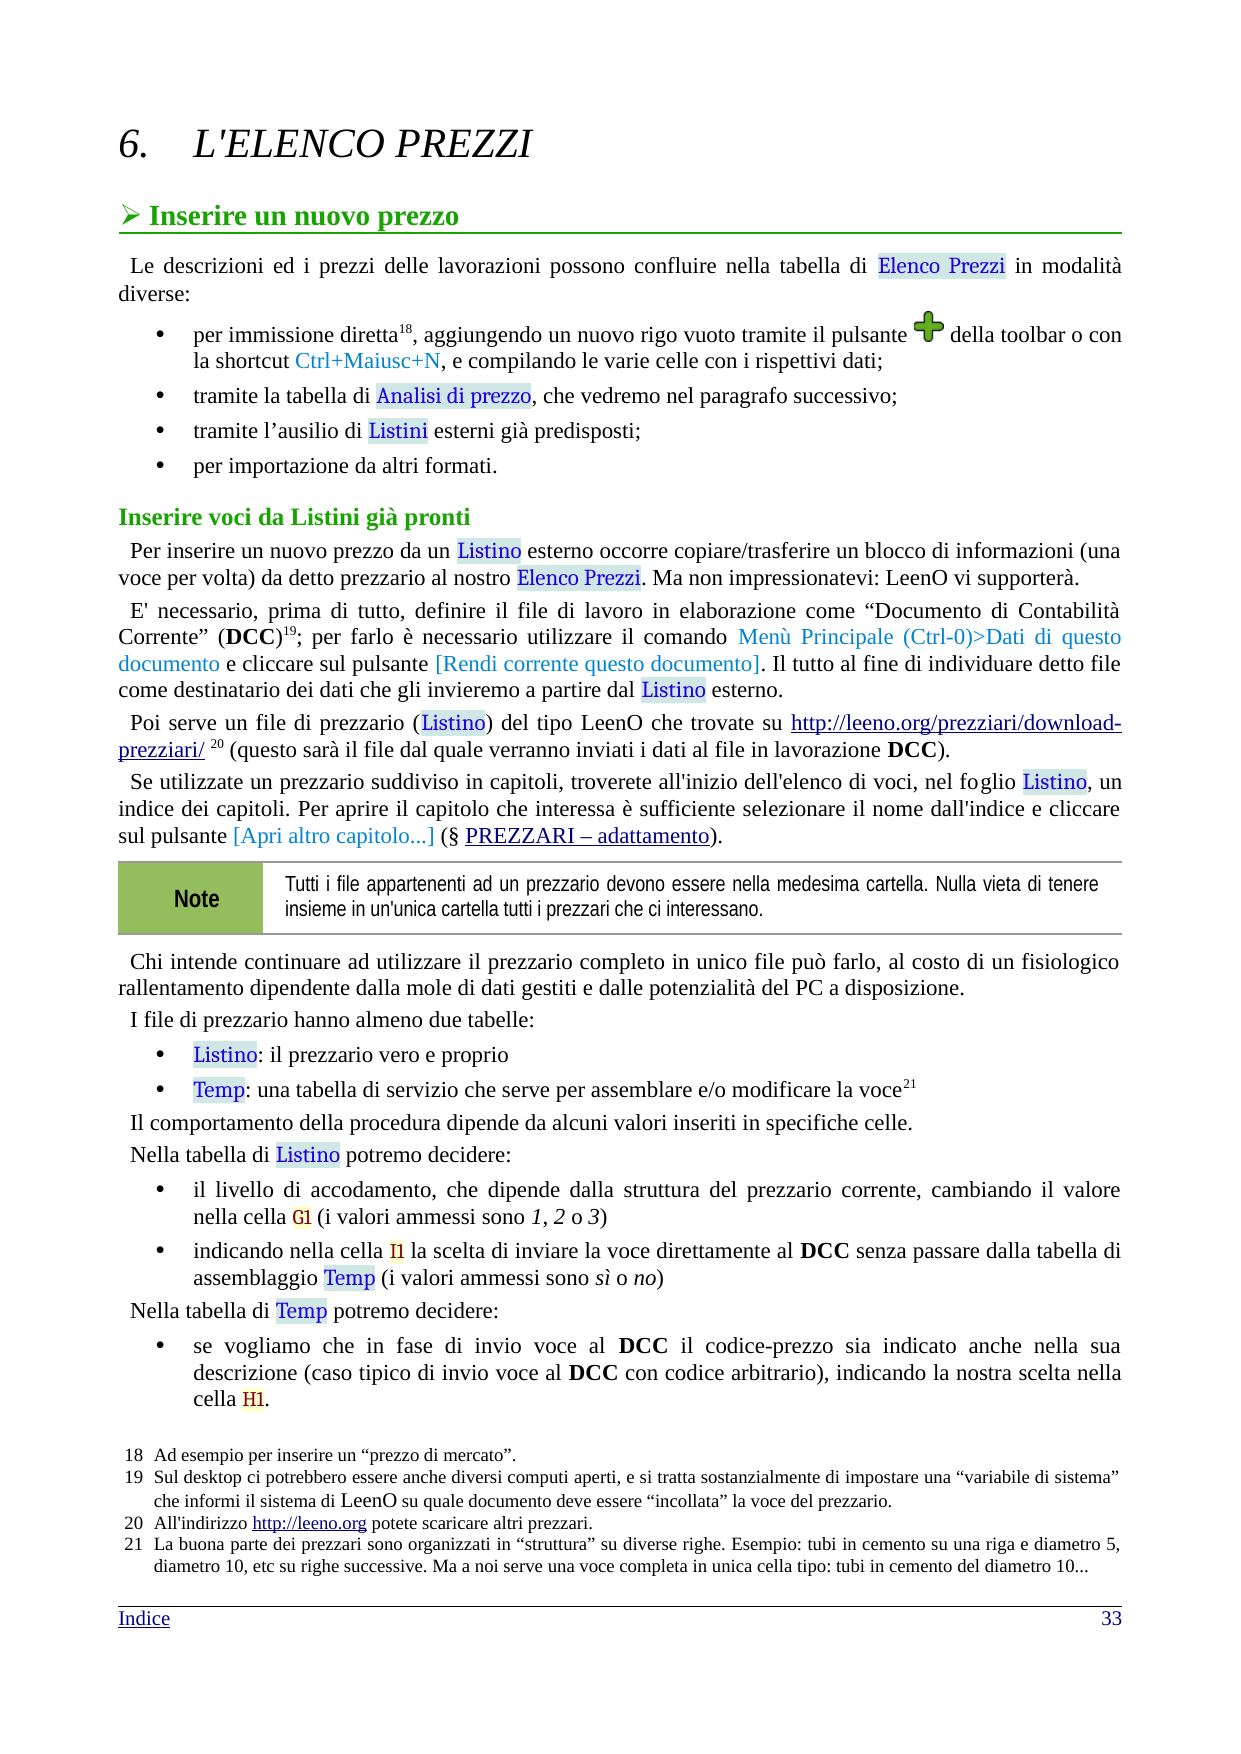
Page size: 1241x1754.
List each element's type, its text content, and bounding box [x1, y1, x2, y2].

list tramite la tabella di Analisi di prezzo, che vedremo nel paragrafo successivo; [156, 379, 1122, 409]
list Temp: una tabella di servizio che serve per assemblare e/o modificare la voce [156, 1074, 1122, 1103]
table_header Note [118, 863, 263, 933]
text Sul desktop ci potrebbero essere anche diversi computi aperti, e si tratta sostanzialmente di impostare una “variabile di sistema” che informi il sistema di LeenO su quale documento deve essere “incollata” la voce del prezzario. [124, 1466, 1122, 1512]
list Ad esempio per inserire un “prezzo di mercato”. [124, 1444, 1122, 1466]
text Per inserire un nuovo prezzo da un Listino esterno occorre copiare/trasferire un blocco di informazioni (una voce per volta) da detto prezzario al nostro Elenco Prezzi. Ma non impressionatevi: LeenO vi supporterà. [118, 537, 1122, 591]
text Le descrizioni ed i prezzi delle lavorazioni possono confluire nella tabella di Elenco Prezzi in modalità diverse: [118, 252, 1122, 306]
picture [913, 311, 944, 342]
text I file di prezzario hanno almeno due tabelle: [118, 1006, 1122, 1033]
list Listino: il prezzario vero e proprio [156, 1039, 1122, 1068]
text All'indirizzo http://leeno.org potete scaricare altri prezzari. [124, 1512, 1122, 1533]
subtitle Inserire un nuovo prezzo [119, 198, 1122, 232]
list La buona parte dei prezzari sono organizzati in “struttura” su diverse righe. Esempio: tubi in cemento su una riga e diametro 5, diametro 10, etc su righe successive. Ma a noi serve una voce completa in unica cella tipo: tubi in cemento del diametro 10... [124, 1533, 1122, 1576]
subtitle L'ELENCO PREZZI [118, 118, 1122, 166]
subtitle Inserire voci da Listini già pronti [118, 502, 1122, 530]
table_header Tutti i file appartenenti ad un prezzario devono essere nella medesima cartella. Nulla vieta di tenere insieme in un'unica cartella tutti i prezzari che ci interessano. [264, 863, 1122, 933]
list indicando nella cella I1 la scelta di inviare la voce direttamente al DCC senza passare dalla tabella di assemblaggio Temp (i valori ammessi sono sì o no) [156, 1235, 1122, 1291]
text Nella tabella di Listino potremo decidere: [118, 1141, 1122, 1168]
text Poi serve un file di prezzario (Listino) del tipo LeenO che trovate su http://leeno.org/prezziari/download-prezziari/ (questo sarà il file dal quale verranno inviati i dati al file in lavorazione DCC). [118, 709, 1122, 762]
list per importazione da altri formati. [156, 450, 1122, 478]
text Chi intende continuare ad utilizzare il prezzario completo in unico file può farlo, al costo di un fisiologico rallentamento dipendente dalla mole di dati gestiti e dalle potenzialità del PC a disposizione. [118, 948, 1122, 1000]
list se vogliamo che in fase di invio voce al DCC il codice-prezzo sia indicato anche nella sua descrizione (caso tipico di invio voce al DCC con codice arbitrario), indicando la nostra scelta nella cella H1. [156, 1330, 1122, 1412]
text Nella tabella di Temp potremo decidere: [118, 1297, 1122, 1324]
text Se utilizzate un prezzario suddiviso in capitoli, troverete all'inizio dell'elenco di voci, nel foglio Listino, un indice dei capitoli. Per aprire il capitolo che interessa è sufficiente selezionare il nome dall'indice e cliccare sul pulsante [Apri altro capitolo...] (§ PREZZARI – adattamento). [118, 768, 1122, 848]
list il livello di accodamento, che dipende dalla struttura del prezzario corrente, cambiando il valore nella cella G1 (i valori ammessi sono 1, 2 o 3) [156, 1174, 1122, 1229]
text E' necessario, prima di tutto, definire il file di lavoro in elaborazione come “Documento di Contabilità Corrente” (DCC); per farlo è necessario utilizzare il comando Menù Principale (Ctrl-0)>Dati di questo documento e cliccare sul pulsante [Rendi corrente questo documento]. Il tutto al fine di individuare detto file come destinatario dei dati che gli invieremo a partire dal Listino esterno. [118, 597, 1122, 703]
text Il comportamento della procedura dipende da alcuni valori inseriti in specifiche celle. [118, 1109, 1122, 1135]
list tramite l’ausilio di Listini esterni già predisposti; [156, 415, 1122, 444]
list per immissione diretta, aggiungendo un nuovo rigo vuoto tramite il pulsante della toolbar o con la shortcut Ctrl+Maiusc+N, e compilando le varie celle con i rispettivi dati; [156, 312, 1122, 374]
